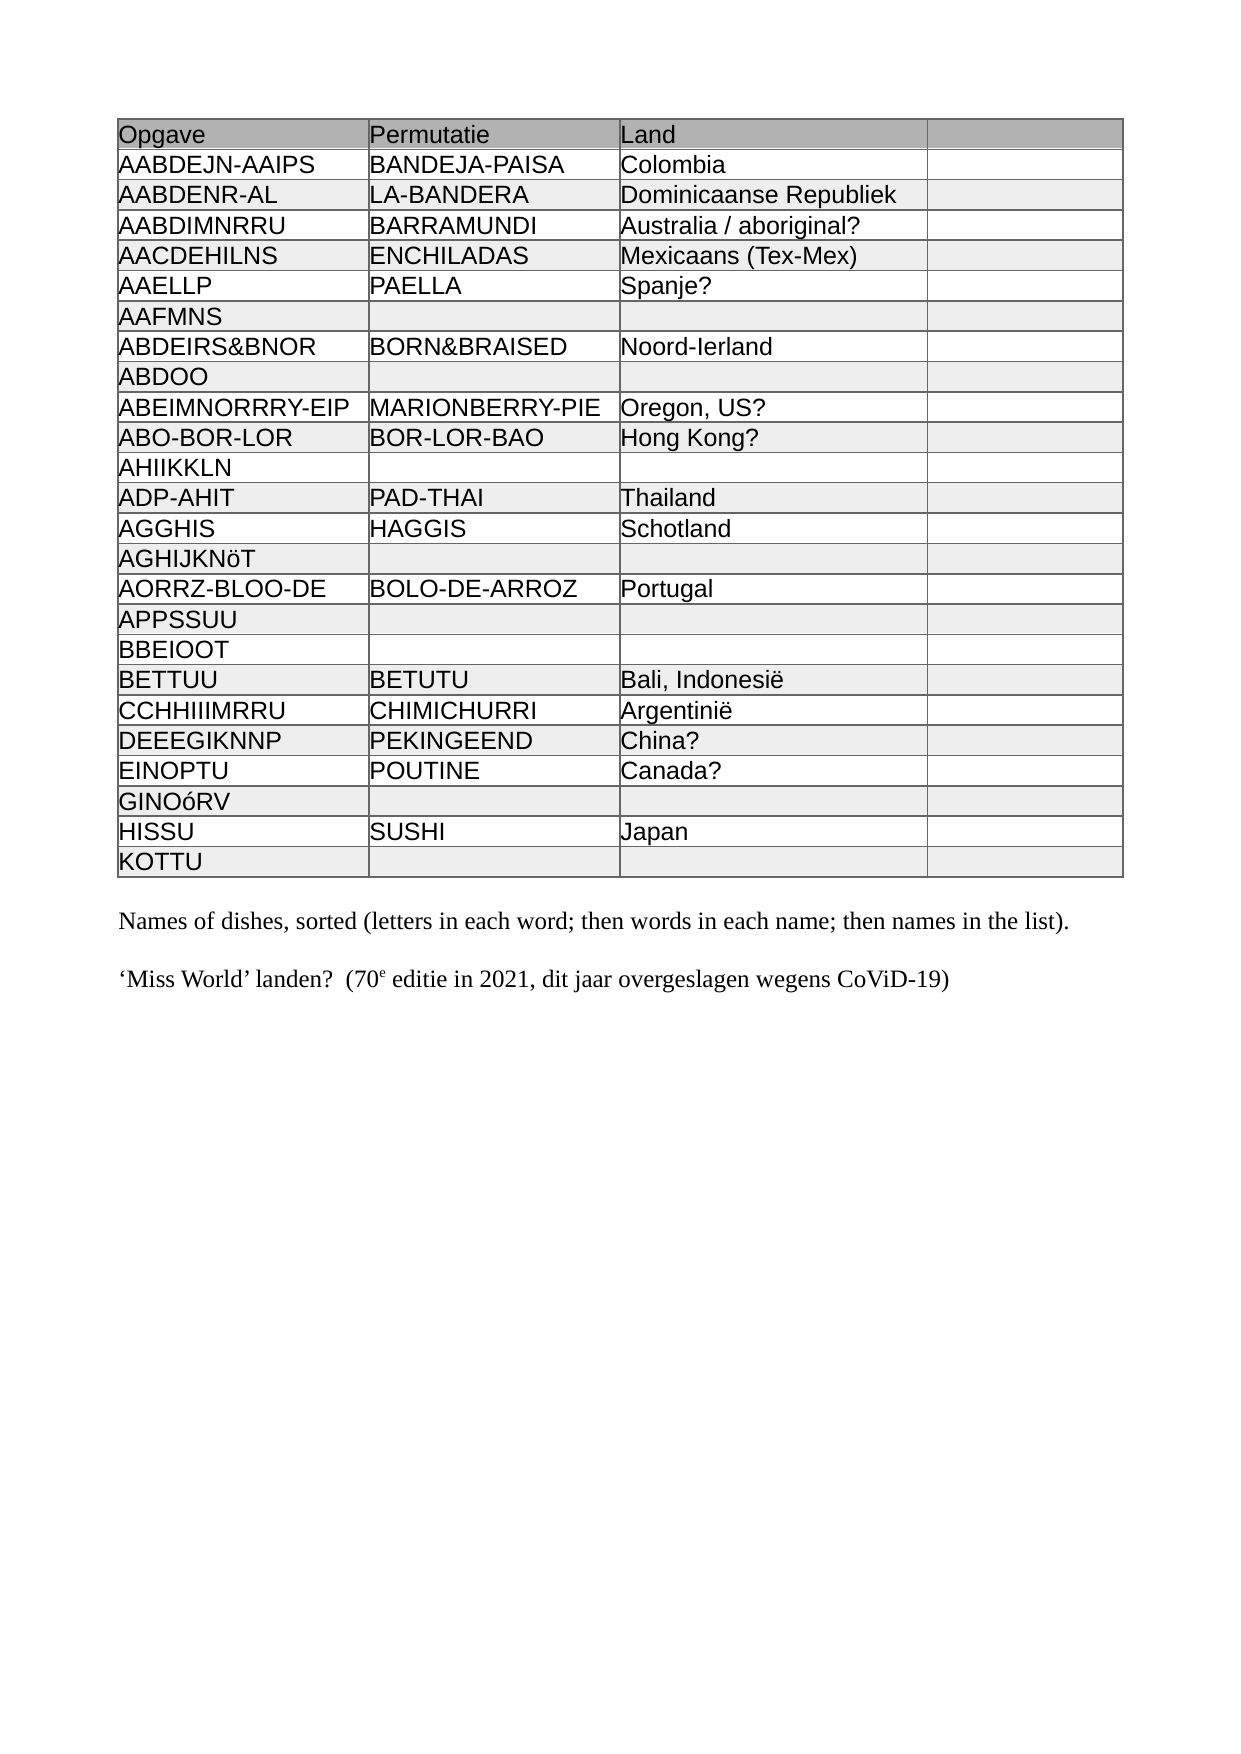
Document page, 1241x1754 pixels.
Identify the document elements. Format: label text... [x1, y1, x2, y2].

table_cell EINOPTU [119, 756, 368, 785]
table_cell [928, 483, 1122, 512]
table_cell Schotland [621, 514, 927, 542]
table_cell [928, 514, 1122, 542]
table_cell [928, 241, 1122, 270]
table_cell BANDEJA-PAISA [370, 150, 619, 179]
table_cell Canada? [621, 756, 927, 785]
table_cell [370, 635, 619, 664]
text ‘Miss World’ landen? (70e editie in 2021, dit jaar overgeslagen wegens CoViD-19) [118, 964, 1122, 992]
text Names of dishes, sorted (letters in each word; then words in each name; then names in the list). [118, 906, 1122, 935]
table_cell HISSU [119, 817, 368, 846]
table_cell [928, 544, 1122, 573]
table_cell [928, 756, 1122, 785]
table_cell KOTTU [119, 847, 368, 876]
table_cell ABO-BOR-LOR [119, 423, 368, 452]
table_cell [928, 302, 1122, 330]
table_cell AACDEHILNS [119, 241, 368, 270]
table_cell [928, 362, 1122, 391]
table_cell SUSHI [370, 817, 619, 846]
table_cell Bali, Indonesië [621, 665, 927, 694]
table_cell [928, 211, 1122, 239]
table_header Permutatie [370, 120, 619, 148]
table_cell [928, 575, 1122, 603]
table_cell ABDEIRS&BNOR [119, 332, 368, 361]
table_cell [928, 847, 1122, 876]
table_cell Spanje? [621, 271, 927, 300]
table_cell [928, 423, 1122, 452]
table_cell MARIONBERRY-PIE [370, 393, 619, 421]
table_cell [928, 787, 1122, 815]
table_cell [370, 544, 619, 573]
table_cell [370, 302, 619, 330]
table_cell [928, 393, 1122, 421]
table_header Opgave [119, 120, 368, 148]
table_cell AHIIKKLN [119, 453, 368, 482]
table_cell BBEIOOT [119, 635, 368, 664]
table_cell [370, 605, 619, 633]
table_cell LA-BANDERA [370, 180, 619, 209]
table_cell [370, 787, 619, 815]
table_cell [621, 453, 927, 482]
table_cell AABDIMNRRU [119, 211, 368, 239]
table_cell [928, 817, 1122, 846]
table_cell ABEIMNORRRY-EIP [119, 393, 368, 421]
table_cell [928, 726, 1122, 755]
table_cell AAFMNS [119, 302, 368, 330]
table_cell AAELLP [119, 271, 368, 300]
table_cell ABDOO [119, 362, 368, 391]
table_cell [621, 544, 927, 573]
table_cell [928, 453, 1122, 482]
table_cell AABDENR-AL [119, 180, 368, 209]
table_cell PAELLA [370, 271, 619, 300]
table_cell [928, 180, 1122, 209]
table_cell [621, 605, 927, 633]
table_cell [621, 787, 927, 815]
table_cell PAD-THAI [370, 483, 619, 512]
table_cell Dominicaanse Republiek [621, 180, 927, 209]
table_cell [621, 302, 927, 330]
table_cell Thailand [621, 483, 927, 512]
table_cell AORRZ-BLOO-DE [119, 575, 368, 603]
table_cell BOLO-DE-ARROZ [370, 575, 619, 603]
table_cell POUTINE [370, 756, 619, 785]
table_cell [370, 453, 619, 482]
table_cell AABDEJN-AAIPS [119, 150, 368, 179]
table_cell Mexicaans (Tex-Mex) [621, 241, 927, 270]
table_cell ADP-AHIT [119, 483, 368, 512]
table_cell [370, 847, 619, 876]
table_cell BETUTU [370, 665, 619, 694]
table_cell BORN&BRAISED [370, 332, 619, 361]
table_cell BOR-LOR-BAO [370, 423, 619, 452]
table_cell [621, 847, 927, 876]
table_cell [928, 605, 1122, 633]
table_cell BETTUU [119, 665, 368, 694]
table_cell [928, 150, 1122, 179]
table_cell GINOóRV [119, 787, 368, 815]
table_cell PEKINGEEND [370, 726, 619, 755]
table_cell Noord-Ierland [621, 332, 927, 361]
table_cell AGGHIS [119, 514, 368, 542]
table_cell [621, 362, 927, 391]
table_header Land [621, 120, 927, 148]
table_cell CHIMICHURRI [370, 696, 619, 724]
table_cell [370, 362, 619, 391]
table_cell Colombia [621, 150, 927, 179]
table_cell [928, 332, 1122, 361]
table_cell ENCHILADAS [370, 241, 619, 270]
table_cell [621, 635, 927, 664]
table_cell Oregon, US? [621, 393, 927, 421]
table_header [928, 120, 1122, 148]
table_cell DEEEGIKNNP [119, 726, 368, 755]
table_cell CCHHIIIMRRU [119, 696, 368, 724]
table_cell [928, 696, 1122, 724]
table_cell China? [621, 726, 927, 755]
table_cell [928, 271, 1122, 300]
table_cell Portugal [621, 575, 927, 603]
table_cell APPSSUU [119, 605, 368, 633]
table_cell [928, 635, 1122, 664]
table_cell HAGGIS [370, 514, 619, 542]
table_cell Japan [621, 817, 927, 846]
table_cell Hong Kong? [621, 423, 927, 452]
table_cell Australia / aboriginal? [621, 211, 927, 239]
table_cell Argentinië [621, 696, 927, 724]
table_cell BARRAMUNDI [370, 211, 619, 239]
table_cell AGHIJKNöT [119, 544, 368, 573]
table_cell [928, 665, 1122, 694]
